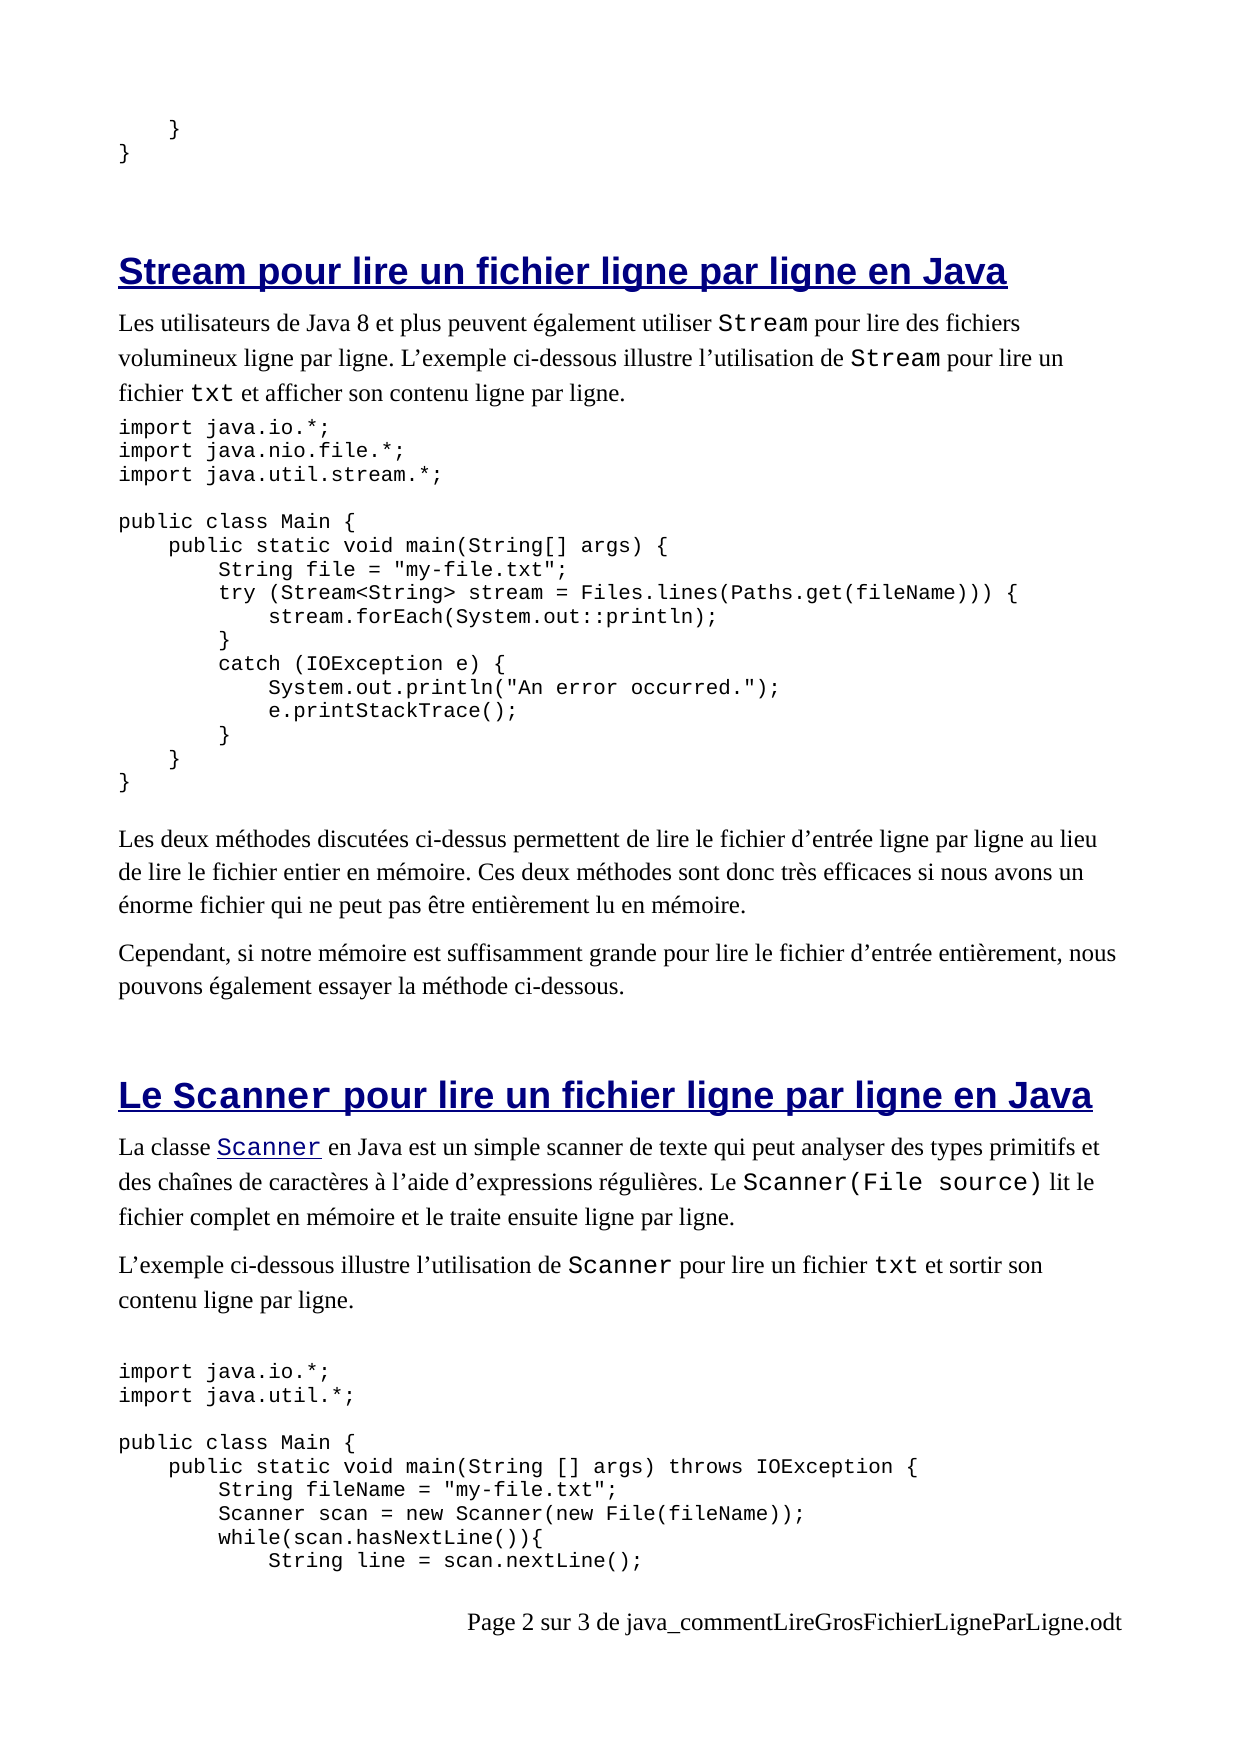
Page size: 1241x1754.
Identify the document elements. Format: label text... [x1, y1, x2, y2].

text Cependant, si notre mémoire est suffisamment grande pour lire le fichier d’entrée entièrement, nous pouvons également essayer la méthode ci-dessous. [118, 938, 1122, 1000]
text System.out.println("An error occurred."); [118, 677, 1122, 700]
text stream.forEach(System.out::println); [118, 606, 1122, 629]
text Les utilisateurs de Java 8 et plus peuvent également utiliser Stream pour lire des fichiers volumineux ligne par ligne. L’exemple ci-dessous illustre l’utilisation de Stream pour lire un fichier txt et afficher son contenu ligne par ligne. [118, 308, 1122, 409]
text Les deux méthodes discutées ci-dessus permettent de lire le fichier d’entrée ligne par ligne au lieu de lire le fichier entier en mémoire. Ces deux méthodes sont donc très efficaces si nous avons un énorme fichier qui ne peut pas être entièrement lu en mémoire. [118, 824, 1122, 919]
text } [118, 142, 1122, 165]
text Scanner scan = new Scanner(new File(fileName)); [118, 1503, 1122, 1527]
text } [118, 118, 1122, 142]
text try (Stream<String> stream = Files.lines(Paths.get(fileName))) { [118, 582, 1122, 606]
text import java.io.*; [118, 1361, 1122, 1385]
text String fileName = "my-file.txt"; [118, 1479, 1122, 1503]
text public static void main(String[] args) { [118, 535, 1122, 558]
text String file = "my-file.txt"; [118, 558, 1122, 582]
text import java.util.stream.*; [118, 464, 1122, 488]
text public class Main { [118, 511, 1122, 535]
text String line = scan.nextLine(); [118, 1550, 1122, 1574]
text La classe Scanner en Java est un simple scanner de texte qui peut analyser des types primitifs et des chaînes de caractères à l’aide d’expressions régulières. Le Scanner(File source) lit le fichier complet en mémoire et le traite ensuite ligne par ligne. [118, 1132, 1122, 1231]
text L’exemple ci-dessous illustre l’utilisation de Scanner pour lire un fichier txt et sortir son contenu ligne par ligne. [118, 1250, 1122, 1314]
text public static void main(String [] args) throws IOException { [118, 1456, 1122, 1479]
text } [118, 771, 1122, 795]
subtitle Le Scanner pour lire un fichier ligne par ligne en Java [118, 1072, 1122, 1119]
text public class Main { [118, 1432, 1122, 1456]
text while(scan.hasNextLine()){ [118, 1527, 1122, 1550]
text import java.nio.file.*; [118, 440, 1122, 464]
text import java.util.*; [118, 1385, 1122, 1408]
text } [118, 629, 1122, 653]
text import java.io.*; [118, 417, 1122, 440]
text } [118, 724, 1122, 748]
subtitle Stream pour lire un fichier ligne par ligne en Java [118, 249, 1122, 292]
text e.printStackTrace(); [118, 700, 1122, 724]
text catch (IOException e) { [118, 653, 1122, 677]
text } [118, 748, 1122, 771]
